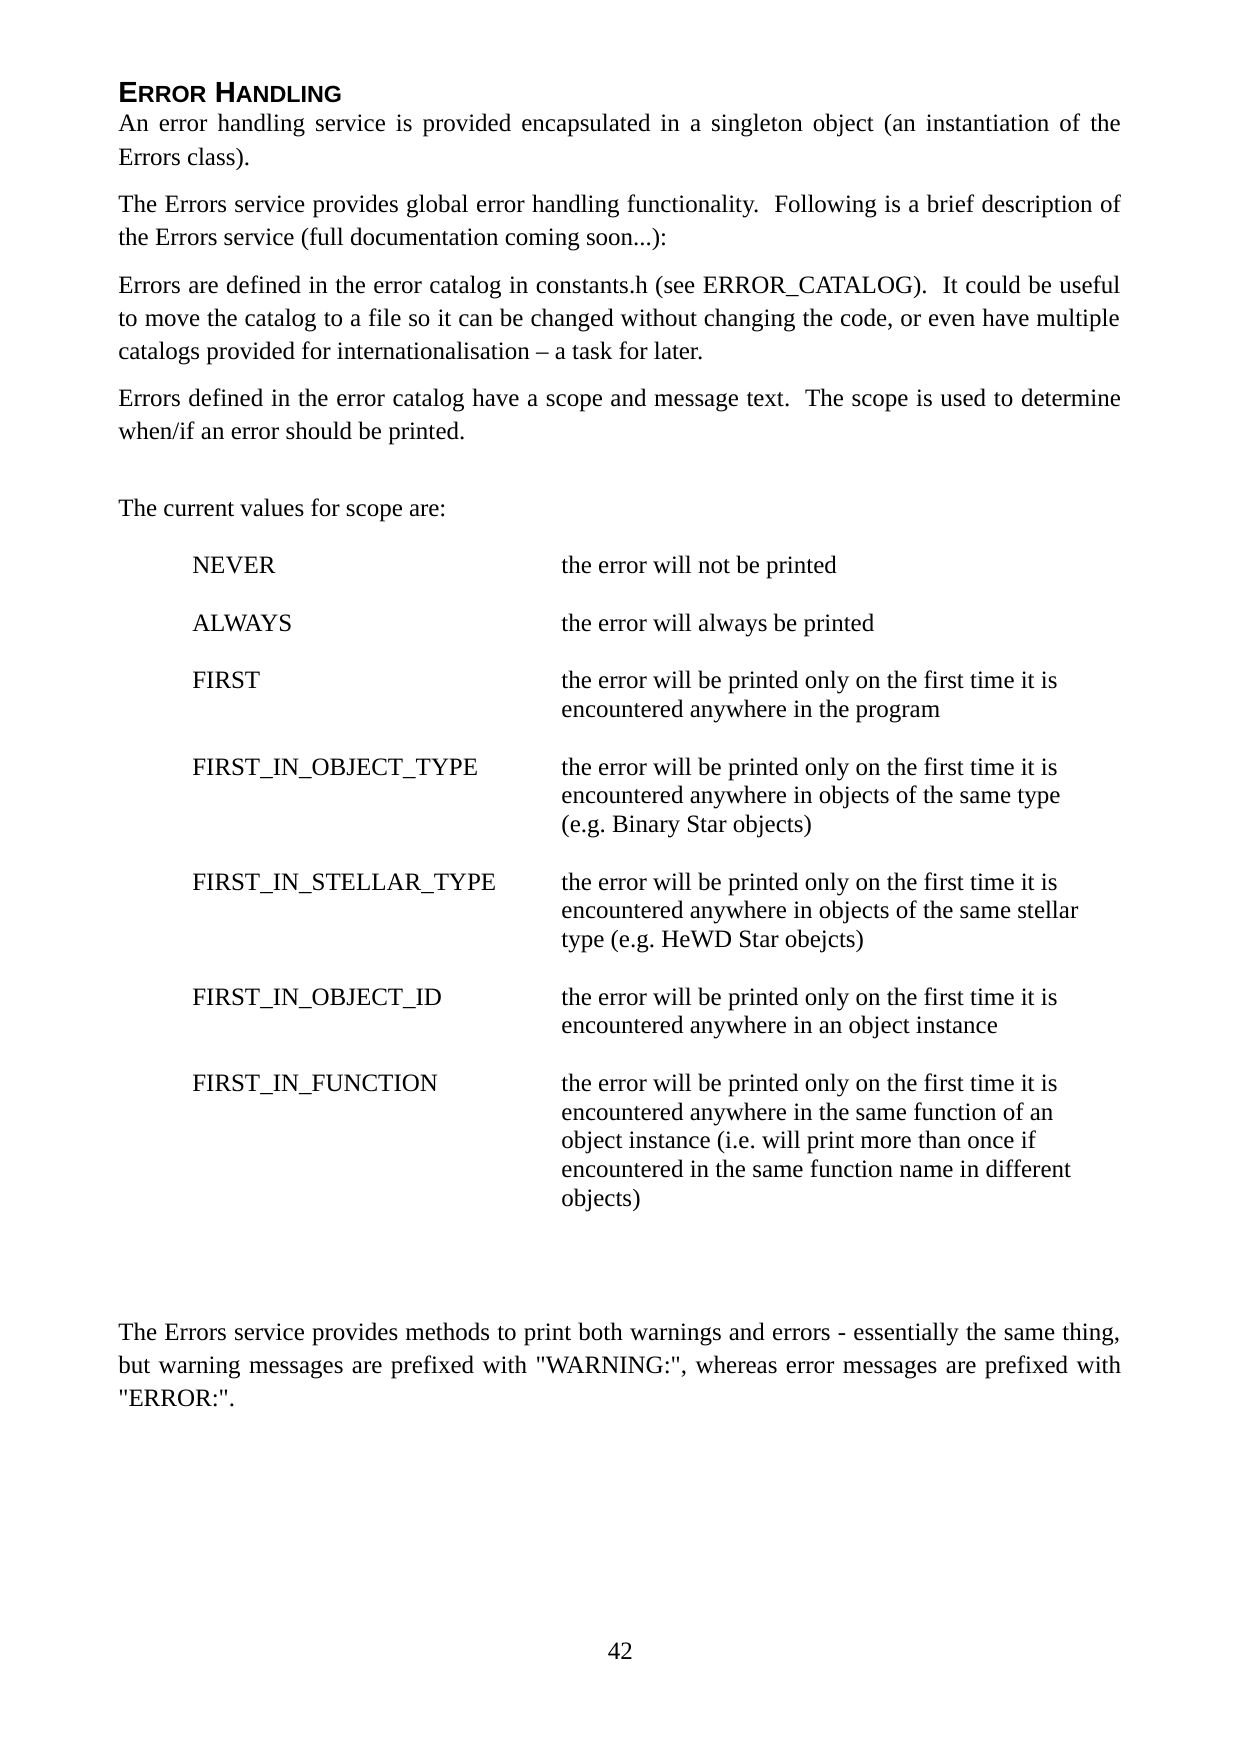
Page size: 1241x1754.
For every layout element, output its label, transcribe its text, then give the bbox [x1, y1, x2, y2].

text Errors defined in the error catalog have a scope and message text. The scope is used to determine when/if an error should be printed. [118, 383, 1122, 445]
text FIRST_IN_OBJECT_TYPE the error will be printed only on the first time it is encountered anywhere in objects of the same type (e.g. Binary Star objects) [118, 752, 1122, 838]
text The Errors service provides methods to print both warnings and errors - essentially the same thing, but warning messages are prefixed with "WARNING:", whereas error messages are prefixed with "ERROR:". [118, 1317, 1122, 1411]
text NEVER the error will not be printed [118, 550, 1122, 579]
text FIRST_IN_OBJECT_ID the error will be printed only on the first time it is encountered anywhere in an object instance [118, 982, 1122, 1039]
text An error handling service is provided encapsulated in a singleton object (an instantiation of the Errors class). [118, 108, 1122, 170]
text FIRST_IN_STELLAR_TYPE the error will be printed only on the first time it is encountered anywhere in objects of the same stellar type (e.g. HeWD Star obejcts) [118, 867, 1122, 953]
text Errors are defined in the error catalog in constants.h (see ERROR_CATALOG). It could be useful to move the catalog to a file so it can be changed without changing the code, or even have multiple catalogs provided for internationalisation – a task for later. [118, 270, 1122, 364]
text FIRST_IN_FUNCTION the error will be printed only on the first time it is encountered anywhere in the same function of an object instance (i.e. will print more than once if encountered in the same function name in different objects) [118, 1068, 1122, 1212]
text FIRST the error will be printed only on the first time it is encountered anywhere in the program [118, 665, 1122, 723]
text The Errors service provides global error handling functionality. Following is a brief description of the Errors service (full documentation coming soon...): [118, 189, 1122, 251]
text ALWAYS the error will always be printed [118, 608, 1122, 637]
text The current values for scope are: [118, 493, 1122, 522]
subtitle Error Handling [118, 75, 1122, 108]
